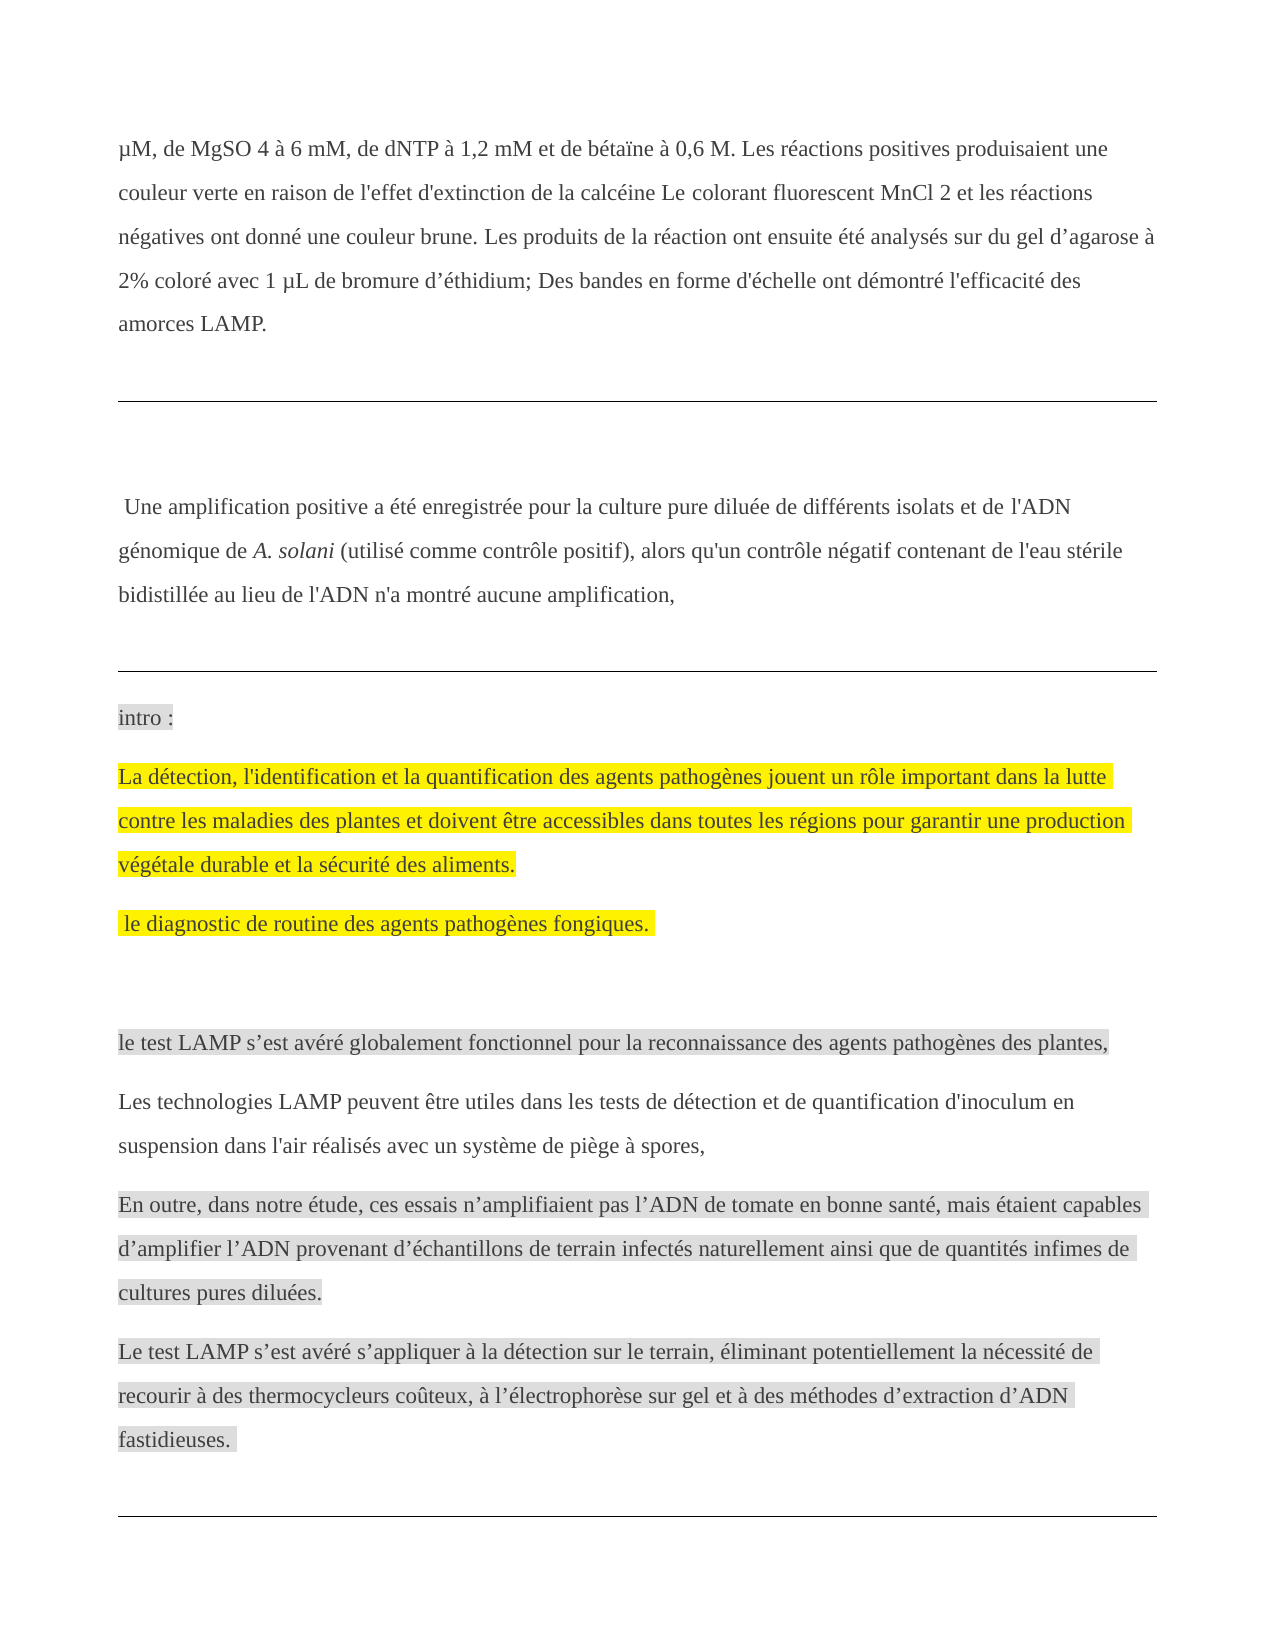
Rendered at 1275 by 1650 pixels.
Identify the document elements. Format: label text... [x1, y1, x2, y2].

text µM, de MgSO 4 à 6 mM, de dNTP à 1,2 mM et de bétaïne à 0,6 M. Les réactions positives produisaient une couleur verte en raison de l'effet d'extinction de la calcéine Le colorant fluorescent MnCl 2 et les réactions négatives ont donné une couleur brune. Les produits de la réaction ont ensuite été analysés sur du gel d’agarose à 2% coloré avec 1 µL de bromure d’éthidium; Des bandes en forme d'échelle ont démontré l'efficacité des amorces LAMP. [118, 118, 1157, 337]
text le test LAMP s’est avéré globalement fonctionnel pour la reconnaissance des agents pathogènes des plantes, [118, 1011, 1157, 1055]
text Le test LAMP s’est avéré s’appliquer à la détection sur le terrain, éliminant potentiellement la nécessité de recourir à des thermocycleurs coûteux, à l’électrophorèse sur gel et à des méthodes d’extraction d’ADN fastidieuses. [118, 1321, 1157, 1452]
text Une amplification positive a été enregistrée pour la culture pure diluée de différents isolats et de l'ADN génomique de A. solani (utilisé comme contrôle positif), alors qu'un contrôle négatif contenant de l'eau stérile bidistillée au lieu de l'ADN n'a montré aucune amplification, [118, 476, 1157, 607]
text le diagnostic de routine des agents pathogènes fongiques. [118, 893, 1157, 936]
text Les technologies LAMP peuvent être utiles dans les tests de détection et de quantification d'inoculum en suspension dans l'air réalisés avec un système de piège à spores, [118, 1071, 1157, 1158]
text La détection, l'identification et la quantification des agents pathogènes jouent un rôle important dans la lutte contre les maladies des plantes et doivent être accessibles dans toutes les régions pour garantir une production végétale durable et la sécurité des aliments. [118, 746, 1157, 877]
text intro : [118, 686, 1157, 730]
text En outre, dans notre étude, ces essais n’amplifiaient pas l’ADN de tomate en bonne santé, mais étaient capables d’amplifier l’ADN provenant d’échantillons de terrain infectés naturellement ainsi que de quantités infimes de cultures pures diluées. [118, 1174, 1157, 1305]
